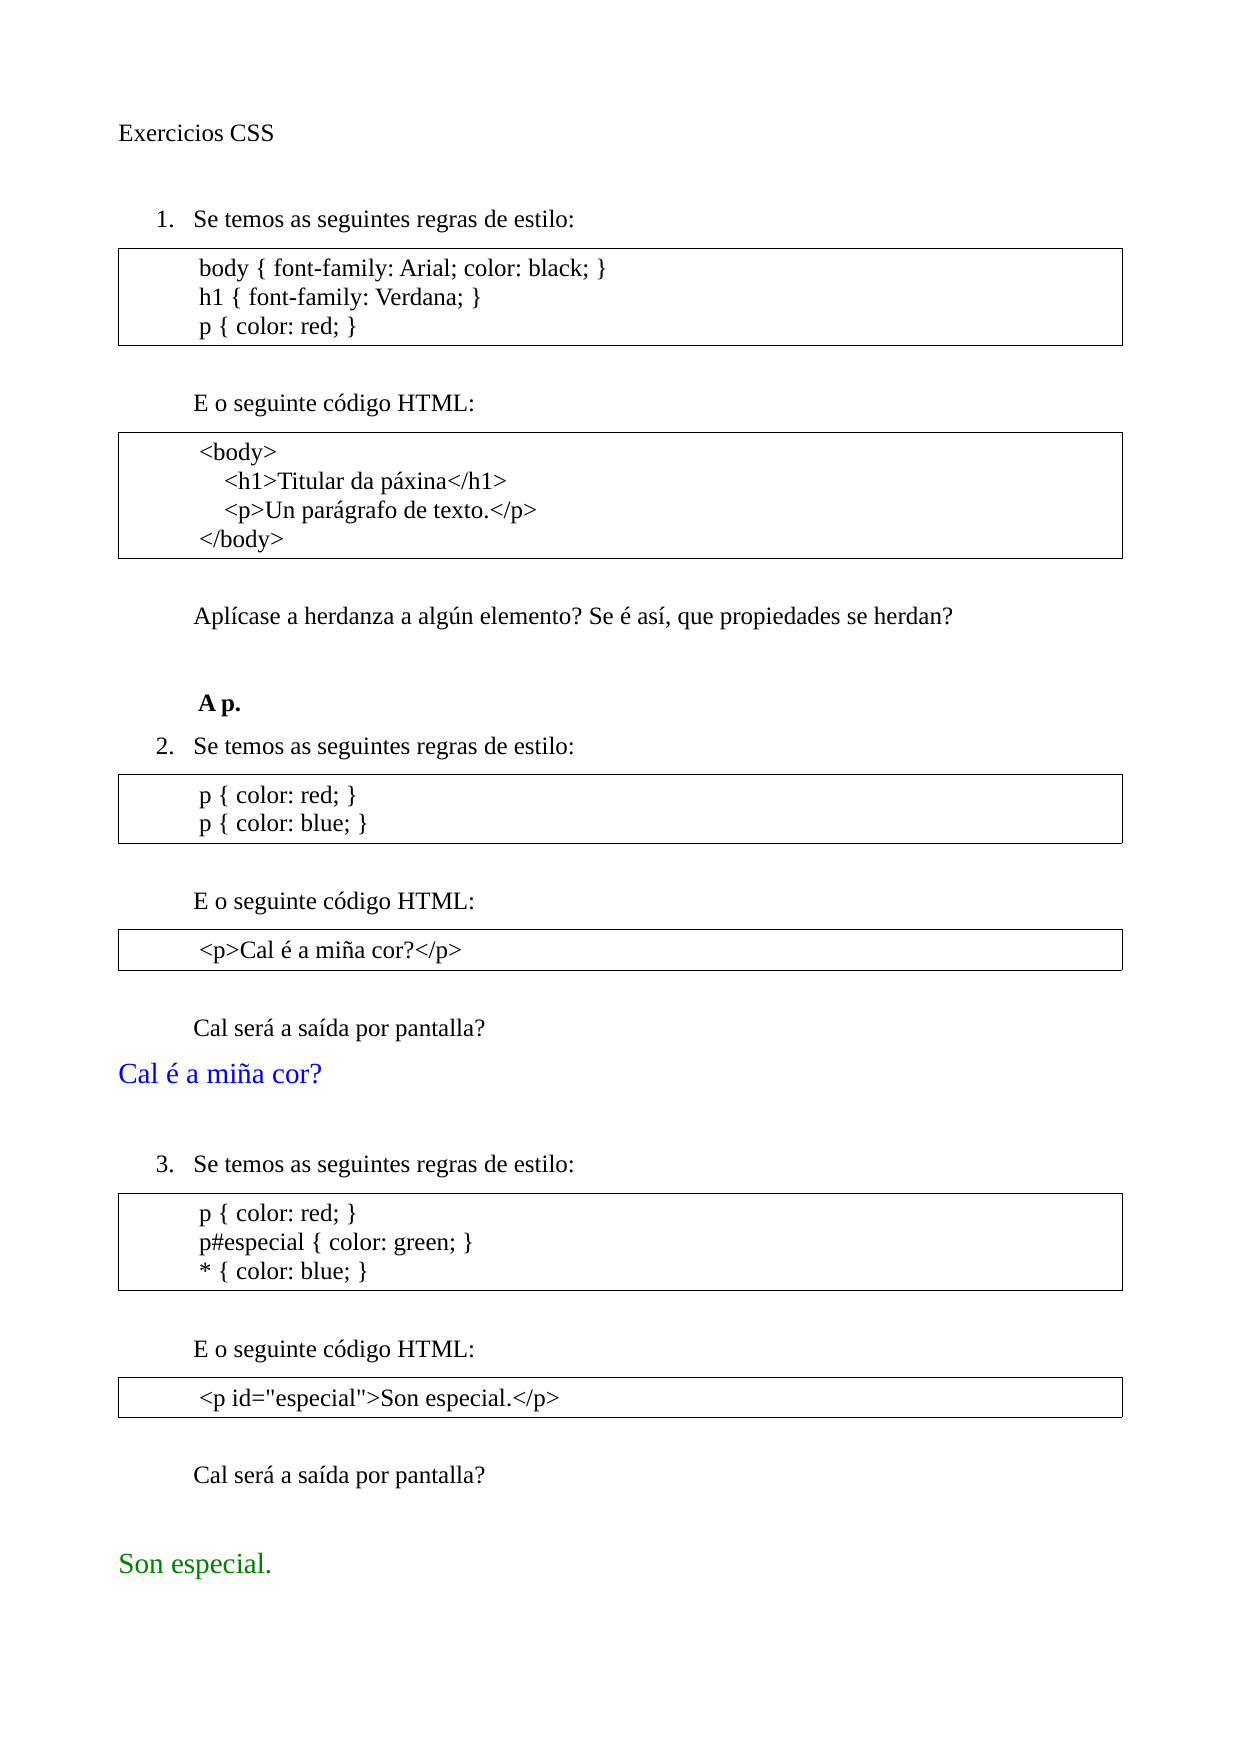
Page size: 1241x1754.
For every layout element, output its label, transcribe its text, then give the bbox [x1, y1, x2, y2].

list Cal será a saída por pantalla? [156, 1013, 1122, 1042]
list E o seguinte código HTML: [156, 886, 1122, 915]
list A p. [156, 688, 1122, 716]
list E o seguinte código HTML: [156, 388, 1122, 417]
list Se temos as seguintes regras de estilo: [156, 731, 1122, 759]
list Cal será a saída por pantalla? [156, 1460, 1122, 1489]
text Exercicios CSS [118, 118, 1122, 147]
table_header <body> <h1>Titular da páxina</h1> <p>Un parágrafo de texto.</p> </body> [119, 433, 1122, 558]
list Aplícase a herdanza a algún elemento? Se é así, que propiedades se herdan? [156, 601, 1122, 630]
list Se temos as seguintes regras de estilo: [156, 1149, 1122, 1178]
table_header p { color: red; } p#especial { color: green; } * { color: blue; } [119, 1194, 1122, 1290]
list Se temos as seguintes regras de estilo: [156, 204, 1122, 233]
text Cal é a miña cor? [118, 1056, 1122, 1089]
text Son especial. [118, 1547, 1122, 1580]
table_header p { color: red; } p { color: blue; } [119, 775, 1122, 843]
table_header <p>Cal é a miña cor?</p> [119, 930, 1122, 970]
table_header body { font-family: Arial; color: black; } h1 { font-family: Verdana; } p { color: red; } [119, 249, 1122, 345]
table_header <p id="especial">Son especial.</p> [119, 1378, 1122, 1417]
list E o seguinte código HTML: [156, 1334, 1122, 1362]
